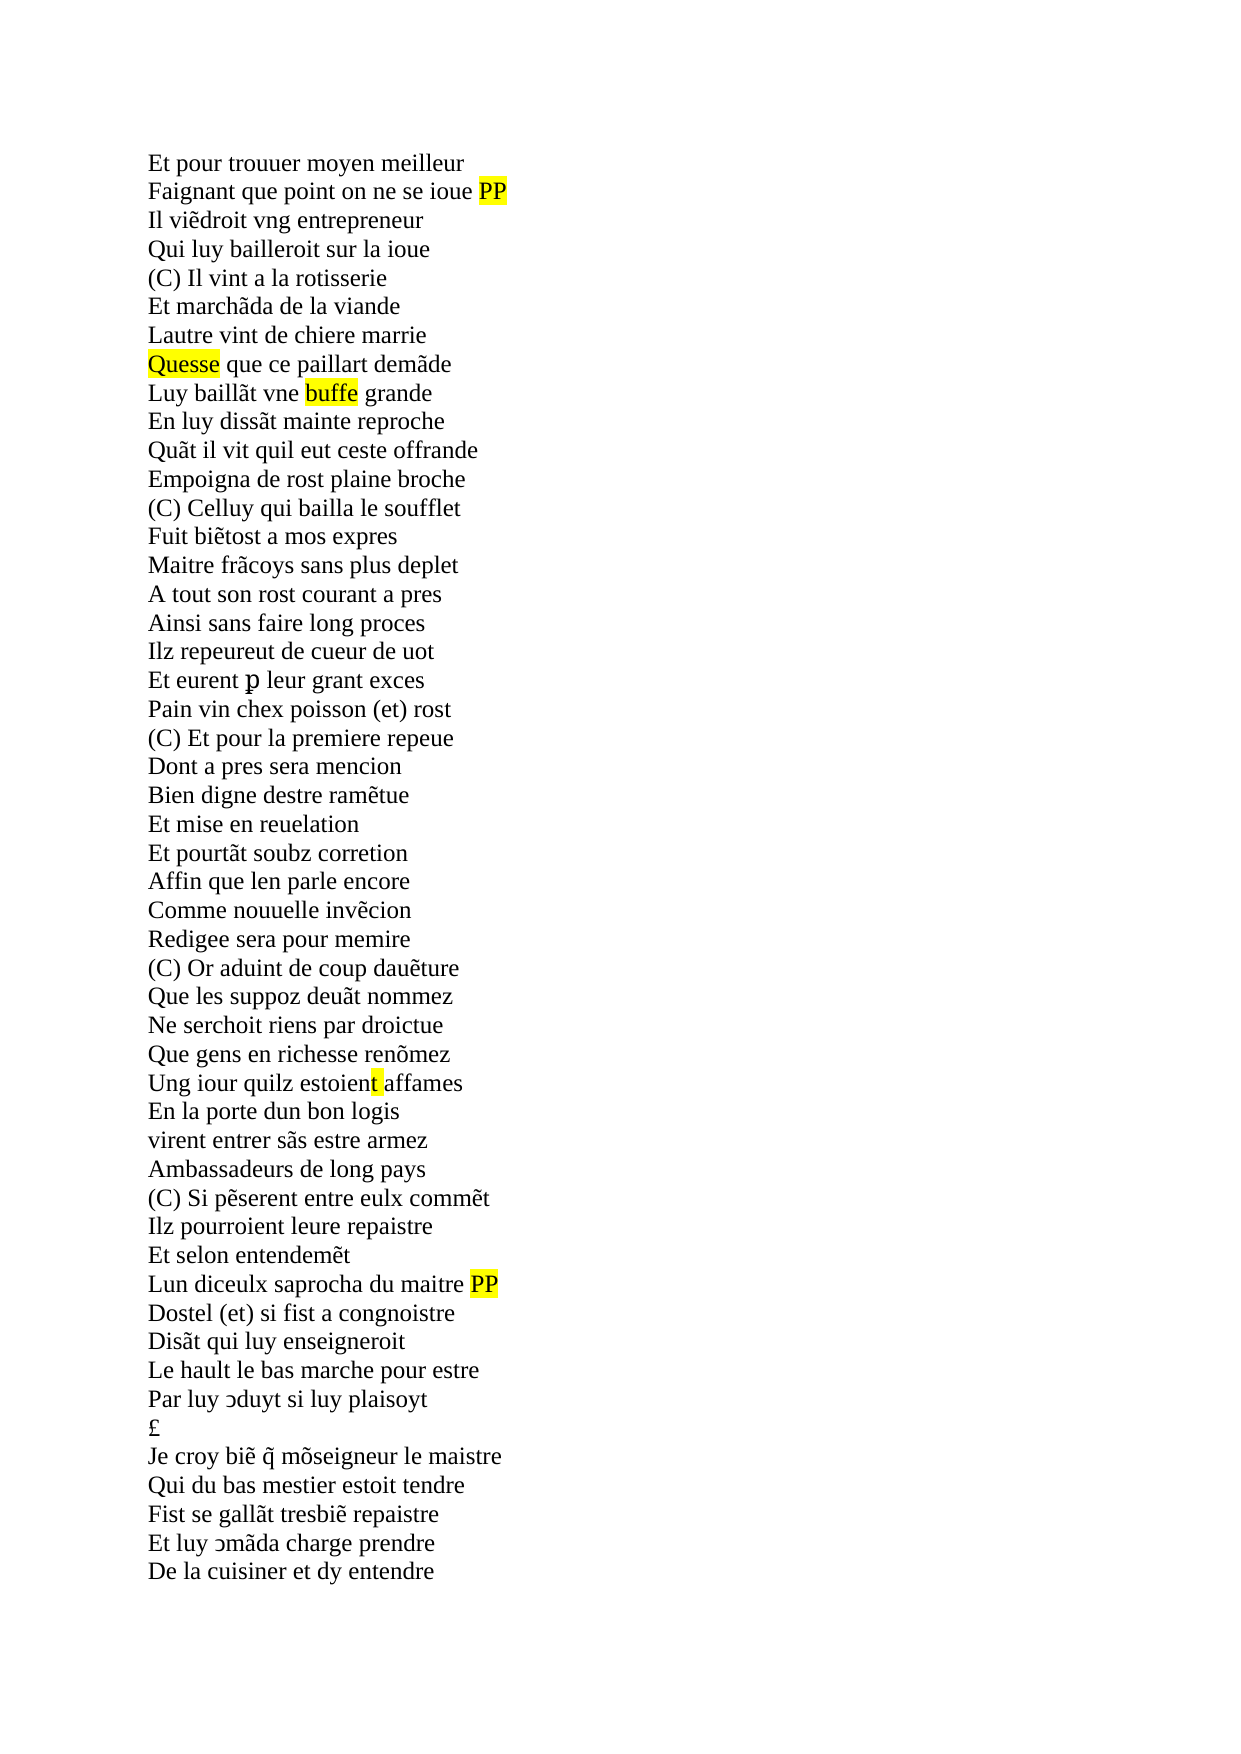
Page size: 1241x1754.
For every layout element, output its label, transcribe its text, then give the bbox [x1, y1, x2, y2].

text (C) Si pẽserent entre eulx commẽt [148, 1183, 1093, 1211]
text Empoigna de rost plaine broche [148, 464, 1093, 493]
text Et eurent ꝑ leur grant exces [148, 665, 1093, 694]
text Dostel (et) si fist a congnoistre [148, 1298, 1093, 1326]
text Dont a pres sera mencion [148, 751, 1093, 780]
text (C) Et pour la premiere repeue [148, 723, 1093, 751]
text Pain vin chex poisson (et) rost [148, 694, 1093, 723]
text Que gens en richesse renõmez [148, 1039, 1093, 1068]
text De la cuisiner et dy entendre [148, 1556, 1093, 1585]
text virent entrer sãs estre armez [148, 1125, 1093, 1154]
text Qui luy bailleroit sur la ioue [148, 234, 1093, 263]
text Et luy ↄmãda charge prendre [148, 1528, 1093, 1556]
text Ung iour quilz estoient affames [148, 1068, 1093, 1096]
text Fist se gallãt tresbiẽ repaistre [148, 1499, 1093, 1528]
text Luy baillãt vne buffe grande [148, 378, 1093, 406]
text Lautre vint de chiere marrie [148, 320, 1093, 349]
text Et pour trouuer moyen meilleur [148, 148, 1093, 176]
text Et selon entendemẽt [148, 1240, 1093, 1269]
text En la porte dun bon logis [148, 1096, 1093, 1125]
text Et pourtãt soubz corretion [148, 838, 1093, 866]
text En luy dissãt mainte reproche [148, 406, 1093, 435]
text Bien digne destre ramẽtue [148, 780, 1093, 809]
text Maitre frãcoys sans plus deplet [148, 550, 1093, 579]
text Affin que len parle encore [148, 866, 1093, 895]
text Que les suppoz deuãt nommez [148, 981, 1093, 1010]
text Il viẽdroit vng entrepreneur [148, 205, 1093, 234]
text Ambassadeurs de long pays [148, 1154, 1093, 1183]
text A tout son rost courant a pres [148, 579, 1093, 608]
text Ilz pourroient leure repaistre [148, 1211, 1093, 1240]
text Quesse que ce paillart demãde [148, 349, 1093, 378]
text Par luy ↄduyt si luy plaisoyt [148, 1384, 1093, 1413]
text Le hault le bas marche pour estre [148, 1355, 1093, 1384]
text Je croy biẽ q̃ mõseigneur le maistre [148, 1441, 1093, 1470]
text Lun diceulx saprocha du maitre PP [148, 1269, 1093, 1298]
text Faignant que point on ne se ioue PP [148, 176, 1093, 205]
text Et marchãda de la viande [148, 291, 1093, 320]
text Redigee sera pour memire [148, 924, 1093, 953]
text Comme nouuelle invẽcion [148, 895, 1093, 924]
text Fuit biẽtost a mos expres [148, 521, 1093, 550]
text Ainsi sans faire long proces [148, 608, 1093, 636]
text Ilz repeureut de cueur de uot [148, 636, 1093, 665]
text Quãt il vit quil eut ceste offrande [148, 435, 1093, 464]
text Disãt qui luy enseigneroit [148, 1326, 1093, 1355]
text (C) Celluy qui bailla le soufflet [148, 493, 1093, 521]
text (C) Il vint a la rotisserie [148, 263, 1093, 291]
text Qui du bas mestier estoit tendre [148, 1470, 1093, 1499]
text £ [148, 1413, 1093, 1441]
text (C) Or aduint de coup dauẽture [148, 953, 1093, 981]
text Ne serchoit riens par droictue [148, 1010, 1093, 1039]
text Et mise en reuelation [148, 809, 1093, 838]
